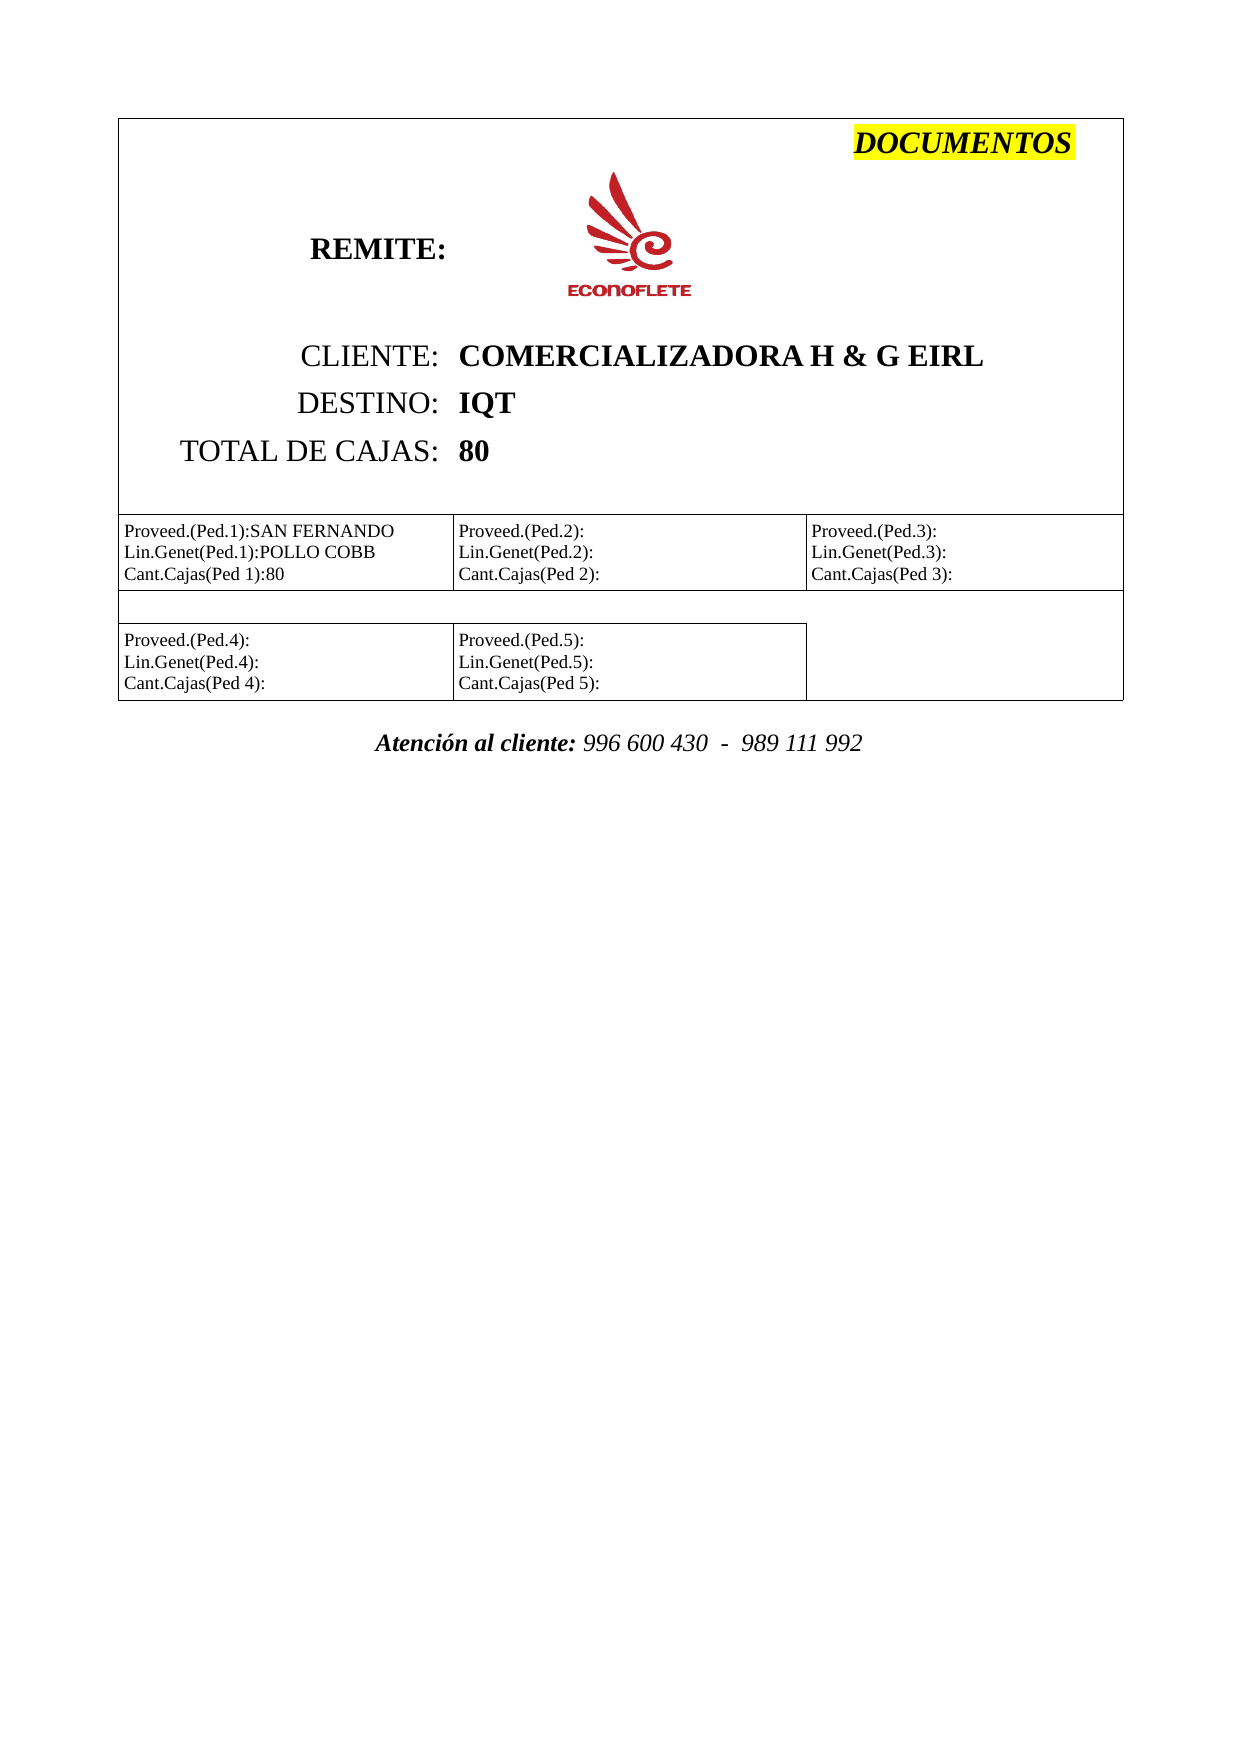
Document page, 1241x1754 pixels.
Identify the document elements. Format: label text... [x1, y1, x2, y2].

table_cell CLIENTE: [119, 332, 453, 379]
table_cell [807, 623, 1123, 699]
table_cell [453, 474, 806, 514]
table_cell Proveed.(Ped.1):SAN FERNANDO Lin.Genet(Ped.1):POLLO COBB Cant.Cajas(Ped 1):80 [119, 515, 453, 590]
picture [552, 171, 707, 297]
table_cell Proveed.(Ped.4): Lin.Genet(Ped.4): Cant.Cajas(Ped 4): [119, 624, 453, 699]
table_cell 80 [453, 426, 1123, 474]
table_cell TOTAL DE CAJAS: [119, 426, 453, 474]
table_cell COMERCIALIZADORA H & G EIRL [453, 332, 1123, 379]
table_cell [453, 166, 806, 332]
table_cell Proveed.(Ped.5): Lin.Genet(Ped.5): Cant.Cajas(Ped 5): [454, 624, 806, 699]
table_cell [806, 379, 1123, 426]
table_cell Proveed.(Ped.2): Lin.Genet(Ped.2): Cant.Cajas(Ped 2): [454, 515, 806, 590]
text Atención al cliente: 996 600 430 - 989 111 992 [118, 728, 1122, 757]
table_cell IQT [453, 379, 806, 426]
table_cell DESTINO: [119, 379, 453, 426]
table_header [119, 119, 453, 166]
table_cell [806, 474, 1123, 514]
table_cell [806, 591, 1123, 623]
table_cell REMITE: [119, 166, 453, 332]
table_cell Proveed.(Ped.3): Lin.Genet(Ped.3): Cant.Cajas(Ped 3): [807, 515, 1123, 590]
table_header [453, 119, 806, 166]
table_cell [119, 591, 453, 623]
table_cell [453, 591, 806, 623]
table_cell [119, 474, 453, 514]
table_cell [806, 166, 1123, 332]
table_header DOCUMENTOS [806, 119, 1123, 166]
